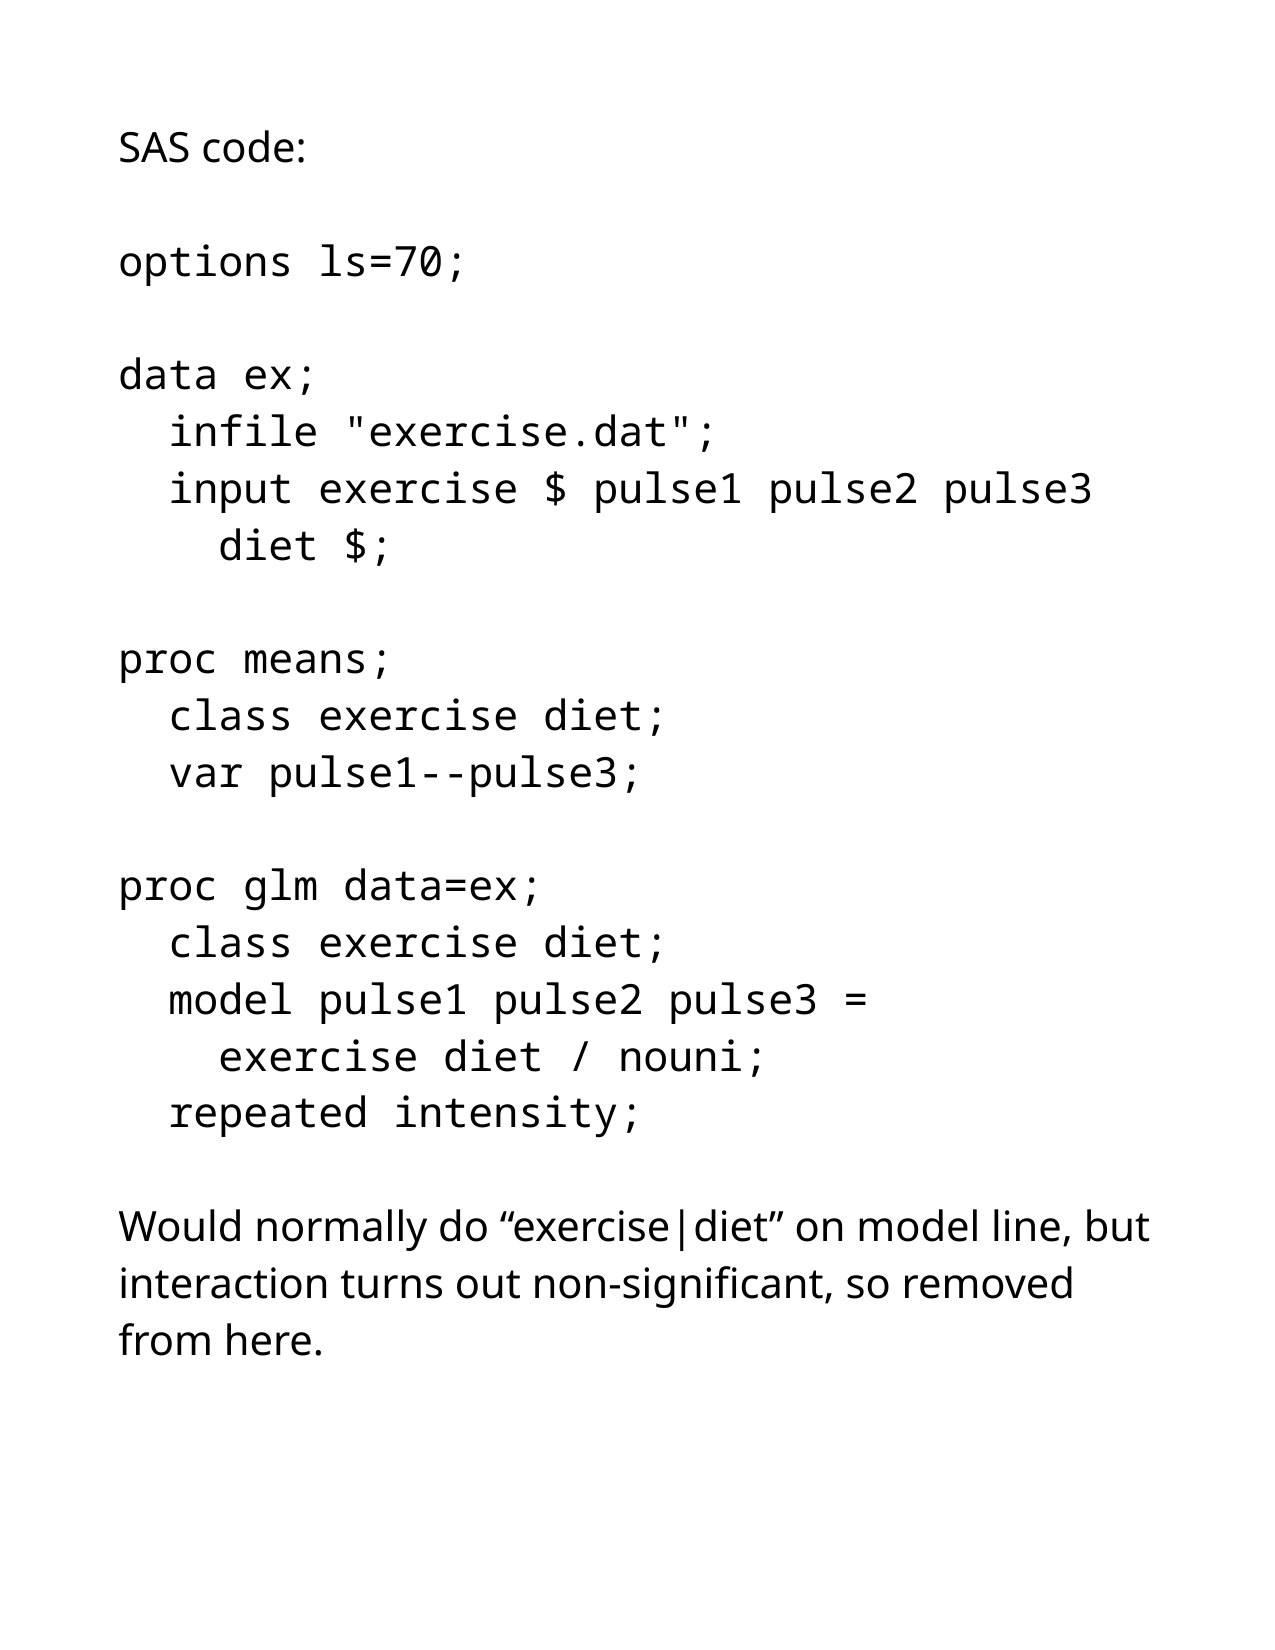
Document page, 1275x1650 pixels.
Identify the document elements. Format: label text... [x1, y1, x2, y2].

text proc glm data=ex; [118, 856, 1157, 913]
text Would normally do “exercise|diet” on model line, but interaction turns out non-significant, so removed from here. [118, 1197, 1157, 1367]
text data ex; [118, 345, 1157, 402]
text infile "exercise.dat"; [118, 402, 1157, 459]
text diet $; [118, 516, 1157, 572]
text class exercise diet; [118, 913, 1157, 970]
text options ls=70; [118, 232, 1157, 288]
text SAS code: [118, 118, 1157, 175]
text var pulse1--pulse3; [118, 743, 1157, 799]
text input exercise $ pulse1 pulse2 pulse3 [118, 459, 1157, 516]
text model pulse1 pulse2 pulse3 = [118, 970, 1157, 1026]
text repeated intensity; [118, 1083, 1157, 1140]
text exercise diet / nouni; [118, 1026, 1157, 1083]
text proc means; [118, 629, 1157, 686]
text class exercise diet; [118, 686, 1157, 743]
